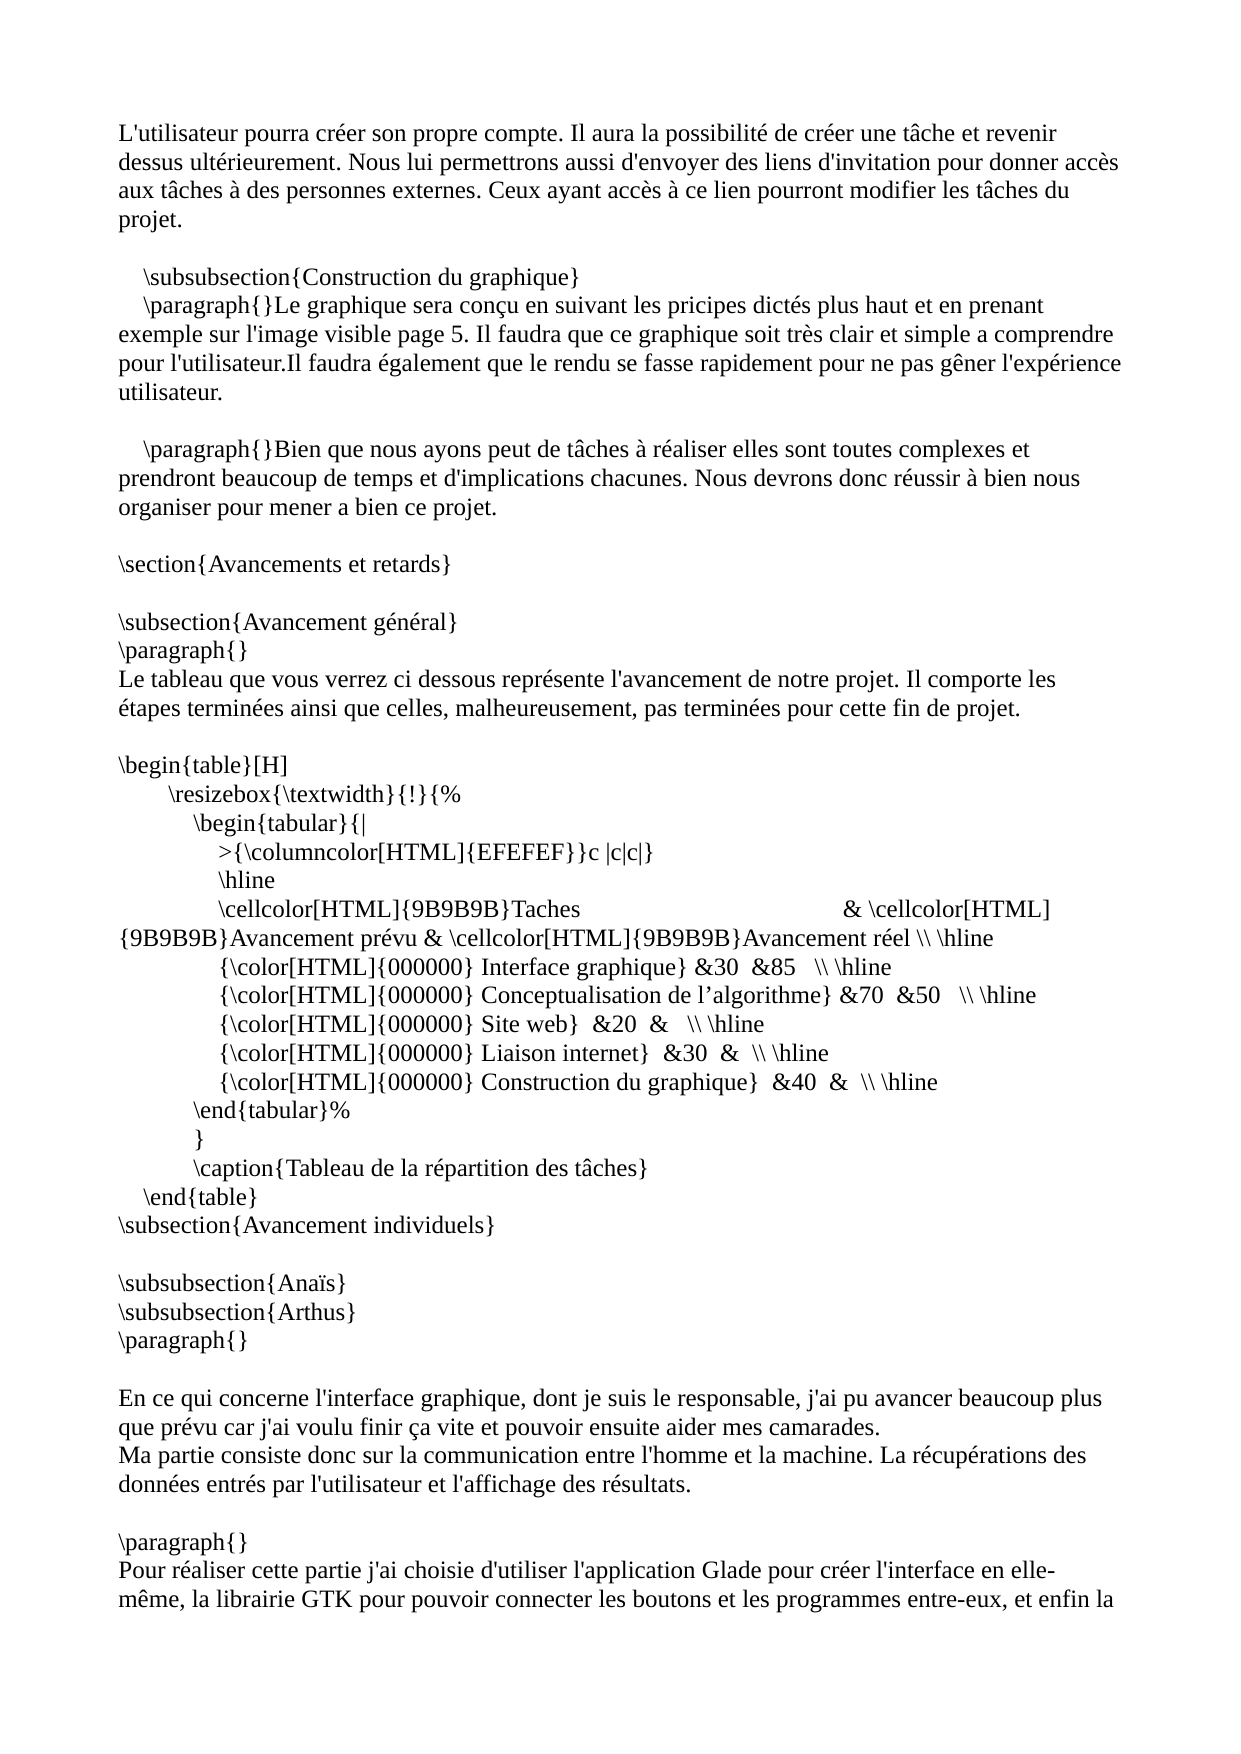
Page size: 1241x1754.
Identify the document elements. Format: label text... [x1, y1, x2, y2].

text {\color[HTML]{000000} Liaison internet} &30 & \\ \hline [118, 1038, 1122, 1067]
text Ma partie consiste donc sur la communication entre l'homme et la machine. La récupérations des données entrés par l'utilisateur et l'affichage des résultats. [118, 1441, 1122, 1498]
text \subsection{Avancement général} [118, 607, 1122, 636]
text \subsubsection{Anaïs} [118, 1268, 1122, 1297]
text >{\columncolor[HTML]{EFEFEF}}c |c|c|} [118, 837, 1122, 866]
text } [118, 1124, 1122, 1153]
text Le tableau que vous verrez ci dessous représente l'avancement de notre projet. Il comporte les étapes terminées ainsi que celles, malheureusement, pas terminées pour cette fin de projet. [118, 664, 1122, 722]
text {\color[HTML]{000000} Construction du graphique} &40 & \\ \hline [118, 1067, 1122, 1096]
text {\color[HTML]{000000} Conceptualisation de l’algorithme} &70 &50 \\ \hline [118, 981, 1122, 1009]
text \begin{tabular}{| [118, 808, 1122, 837]
text \subsubsection{Arthus} [118, 1297, 1122, 1326]
text En ce qui concerne l'interface graphique, dont je suis le responsable, j'ai pu avancer beaucoup plus que prévu car j'ai voulu finir ça vite et pouvoir ensuite aider mes camarades. [118, 1383, 1122, 1441]
text \cellcolor[HTML]{9B9B9B}Taches & \cellcolor[HTML]{9B9B9B}Avancement prévu & \cellcolor[HTML]{9B9B9B}Avancement réel \\ \hline [118, 894, 1122, 952]
text \paragraph{}Bien que nous ayons peut de tâches à réaliser elles sont toutes complexes et prendront beaucoup de temps et d'implications chacunes. Nous devrons donc réussir à bien nous organiser pour mener a bien ce projet. [118, 434, 1122, 521]
text \hline [118, 866, 1122, 894]
text Pour réaliser cette partie j'ai choisie d'utiliser l'application Glade pour créer l'interface en elle-même, la librairie GTK pour pouvoir connecter les boutons et les programmes entre-eux, et enfin la [118, 1556, 1122, 1613]
text \end{table} [118, 1182, 1122, 1211]
text \begin{table}[H] [118, 751, 1122, 779]
text \paragraph{} [118, 636, 1122, 664]
text \paragraph{}Le graphique sera conçu en suivant les pricipes dictés plus haut et en prenant exemple sur l'image visible page 5. Il faudra que ce graphique soit très clair et simple a comprendre pour l'utilisateur.Il faudra également que le rendu se fasse rapidement pour ne pas gêner l'expérience utilisateur. [118, 291, 1122, 406]
text \end{tabular}% [118, 1096, 1122, 1124]
text \subsubsection{Construction du graphique} [118, 262, 1122, 291]
text \paragraph{} [118, 1326, 1122, 1354]
text \subsection{Avancement individuels} [118, 1211, 1122, 1239]
text {\color[HTML]{000000} Site web} &20 & \\ \hline [118, 1009, 1122, 1038]
text {\color[HTML]{000000} Interface graphique} &30 &85 \\ \hline [118, 952, 1122, 981]
text \paragraph{} [118, 1527, 1122, 1556]
text \section{Avancements et retards} [118, 549, 1122, 578]
text L'utilisateur pourra créer son propre compte. Il aura la possibilité de créer une tâche et revenir dessus ultérieurement. Nous lui permettrons aussi d'envoyer des liens d'invitation pour donner accès aux tâches à des personnes externes. Ceux ayant accès à ce lien pourront modifier les tâches du projet. [118, 118, 1122, 233]
text \caption{Tableau de la répartition des tâches} [118, 1153, 1122, 1182]
text \resizebox{\textwidth}{!}{% [118, 779, 1122, 808]
